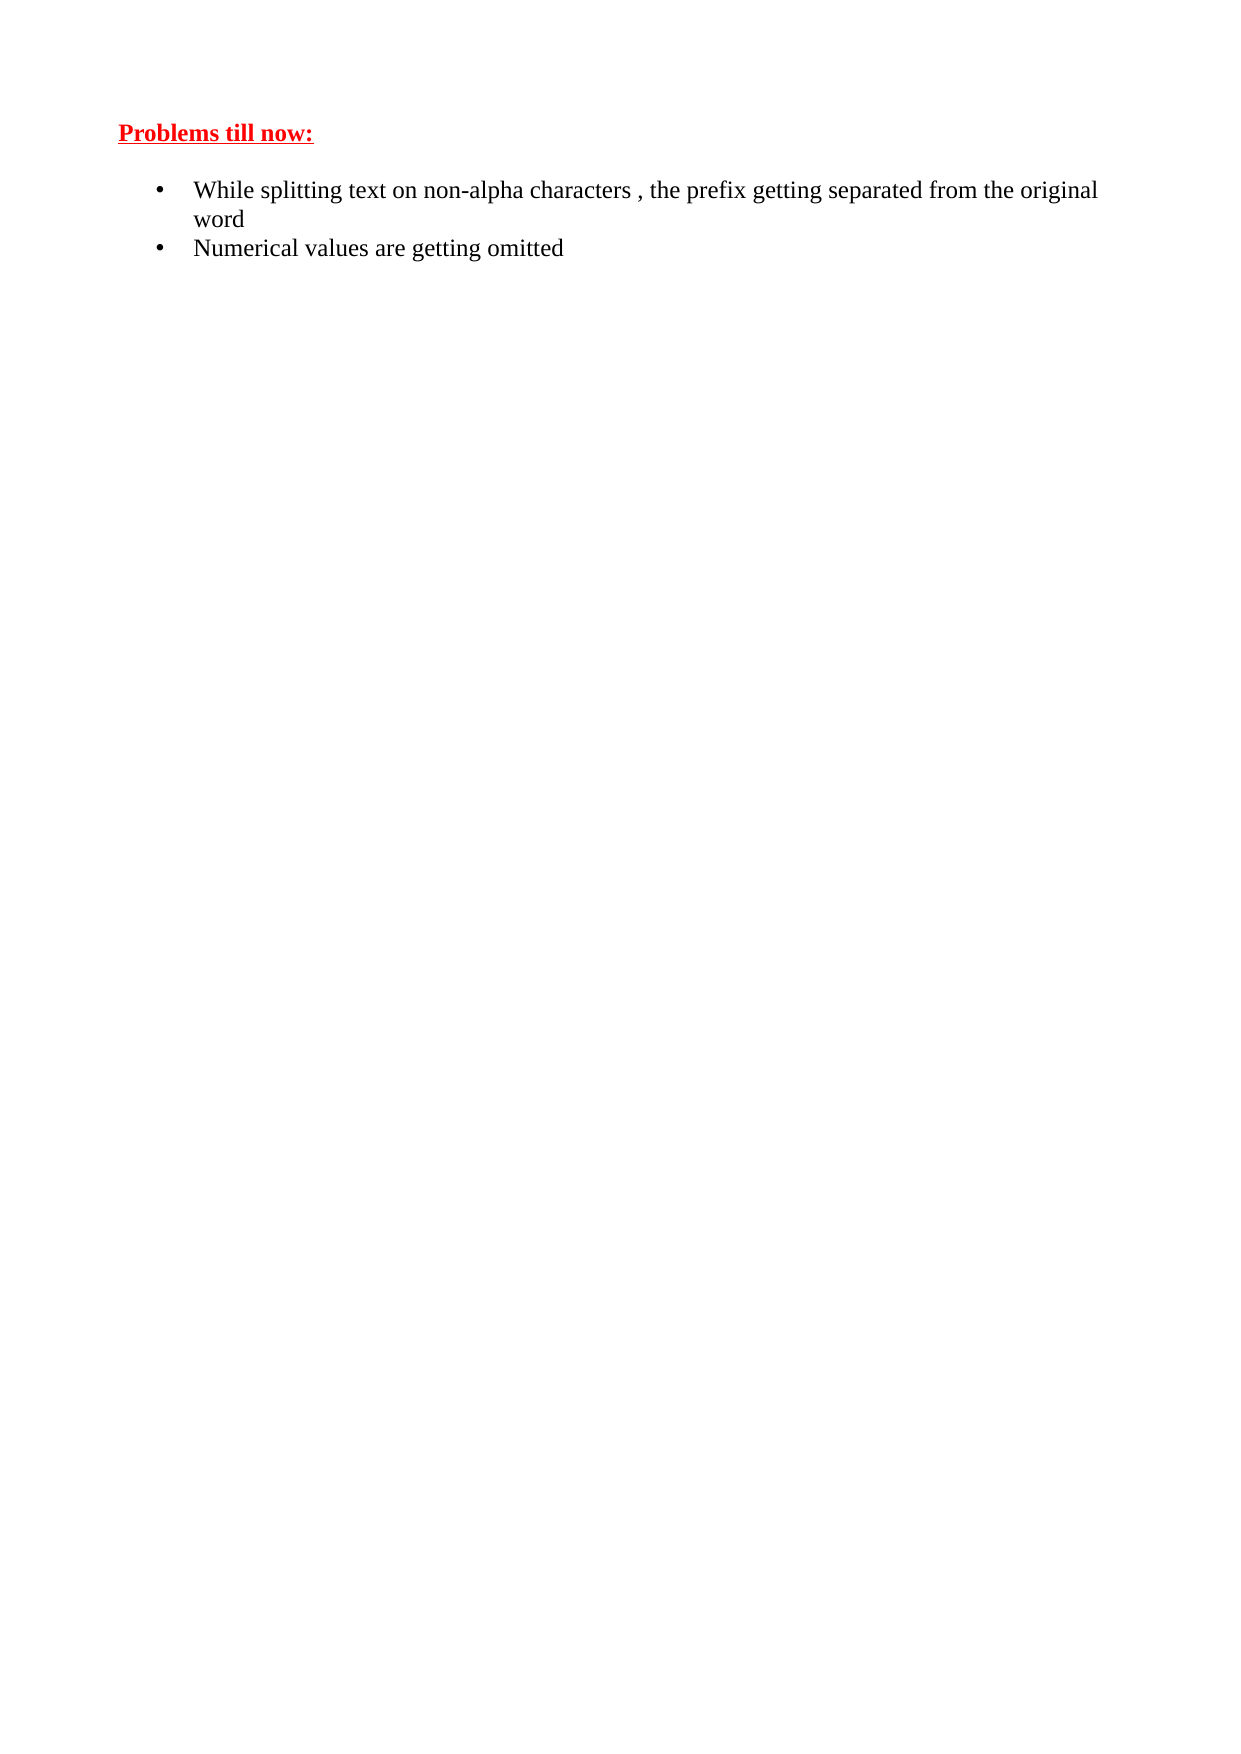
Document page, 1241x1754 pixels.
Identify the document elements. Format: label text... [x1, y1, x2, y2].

list Numerical values are getting omitted [156, 233, 1122, 262]
list While splitting text on non-alpha characters , the prefix getting separated from the original word [156, 176, 1122, 233]
text Problems till now: [118, 118, 1122, 147]
